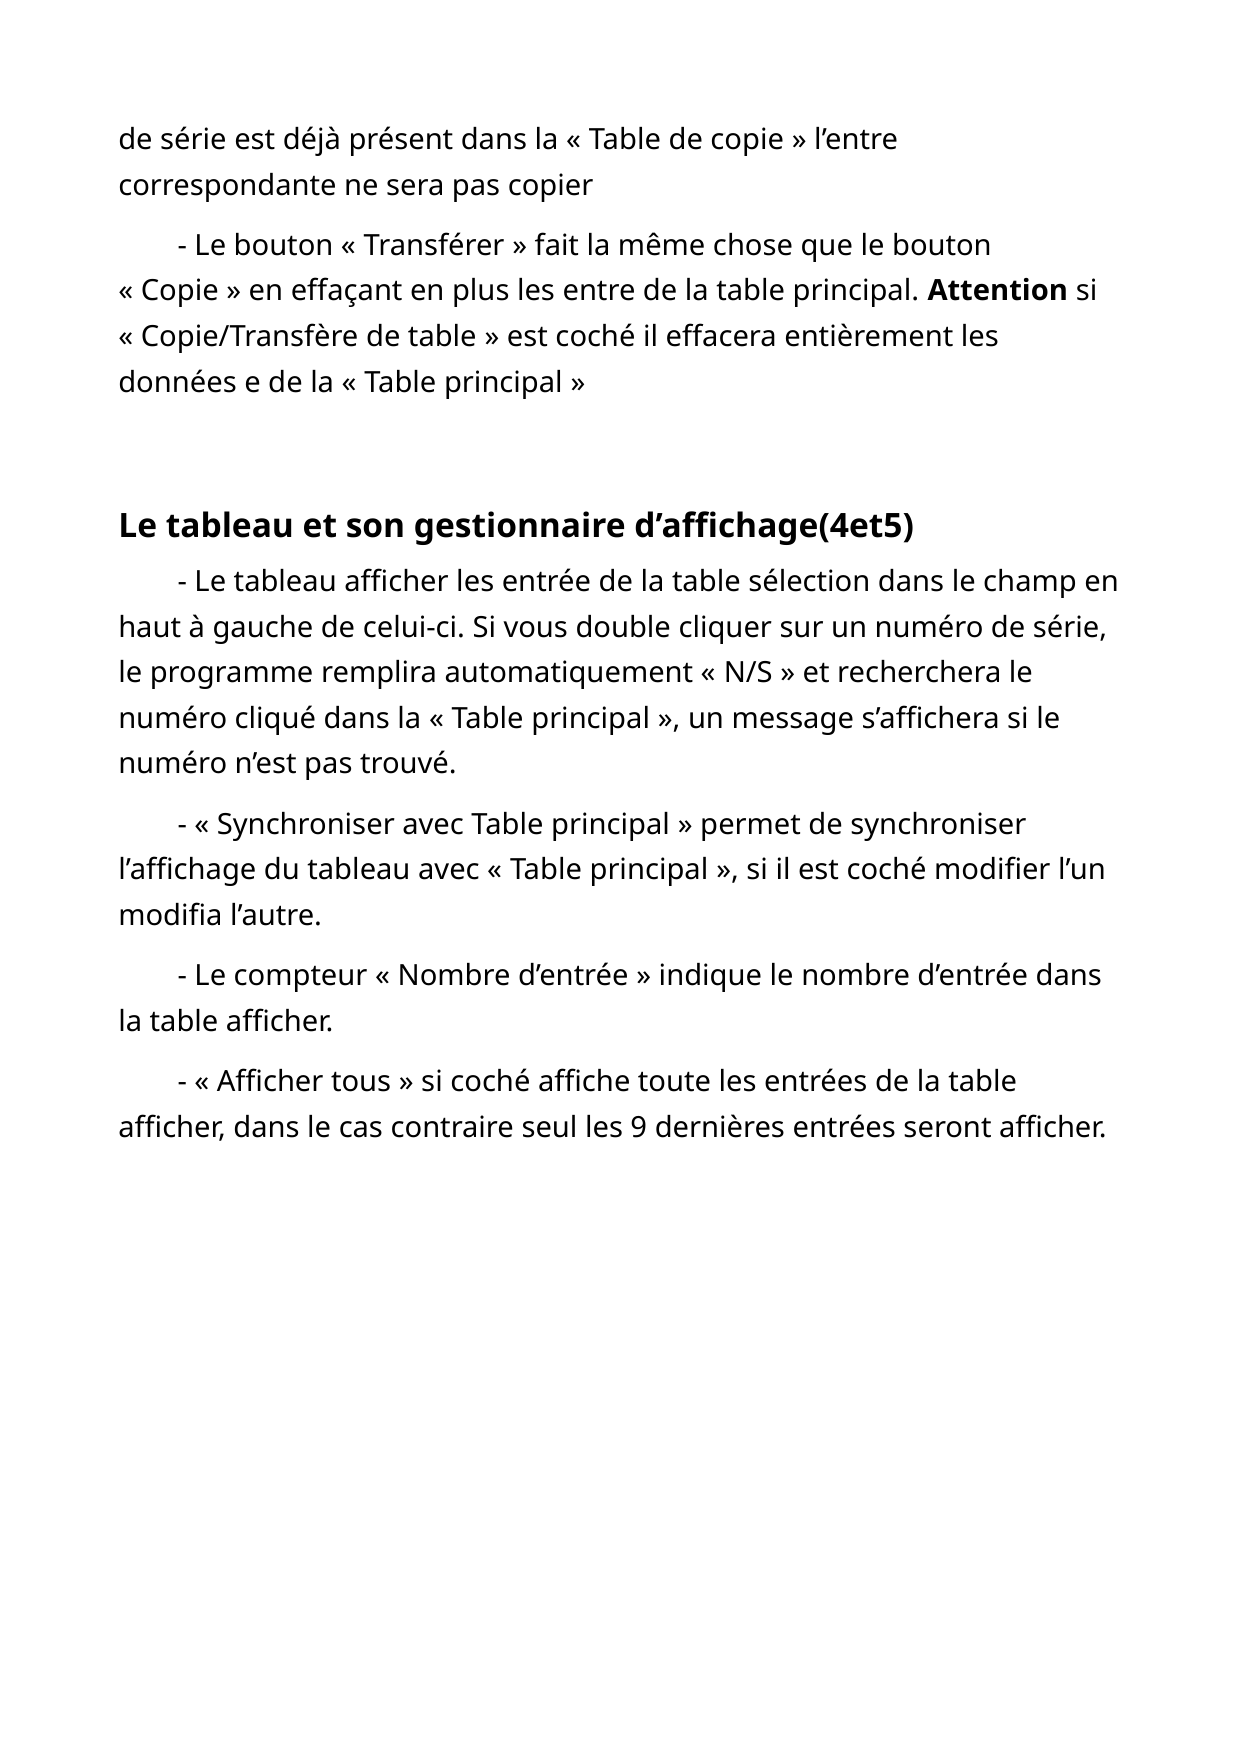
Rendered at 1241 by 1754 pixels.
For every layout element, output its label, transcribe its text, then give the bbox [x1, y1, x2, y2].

subtitle Le tableau et son gestionnaire d’affichage(4et5) [118, 502, 1122, 548]
text - Le bouton « Transférer » fait la même chose que le bouton « Copie » en effaçant en plus les entre de la table principal. Attention si « Copie/Transfère de table » est coché il effacera entièrement les données e de la « Table principal » [118, 224, 1122, 401]
text de série est déjà présent dans la « Table de copie » l’entre correspondante ne sera pas copier [118, 118, 1122, 203]
text - Le tableau afficher les entrée de la table sélection dans le champ en haut à gauche de celui-ci. Si vous double cliquer sur un numéro de série, le programme remplira automatiquement « N/S » et recherchera le numéro cliqué dans la « Table principal », un message s’affichera si le numéro n’est pas trouvé. [118, 560, 1122, 782]
text - « Afficher tous » si coché affiche toute les entrées de la table afficher, dans le cas contraire seul les 9 dernières entrées seront afficher. [118, 1060, 1122, 1146]
text - « Synchroniser avec Table principal » permet de synchroniser l’affichage du tableau avec « Table principal », si il est coché modifier l’un modifia l’autre. [118, 803, 1122, 934]
text - Le compteur « Nombre d’entrée » indique le nombre d’entrée dans la table afficher. [118, 954, 1122, 1040]
